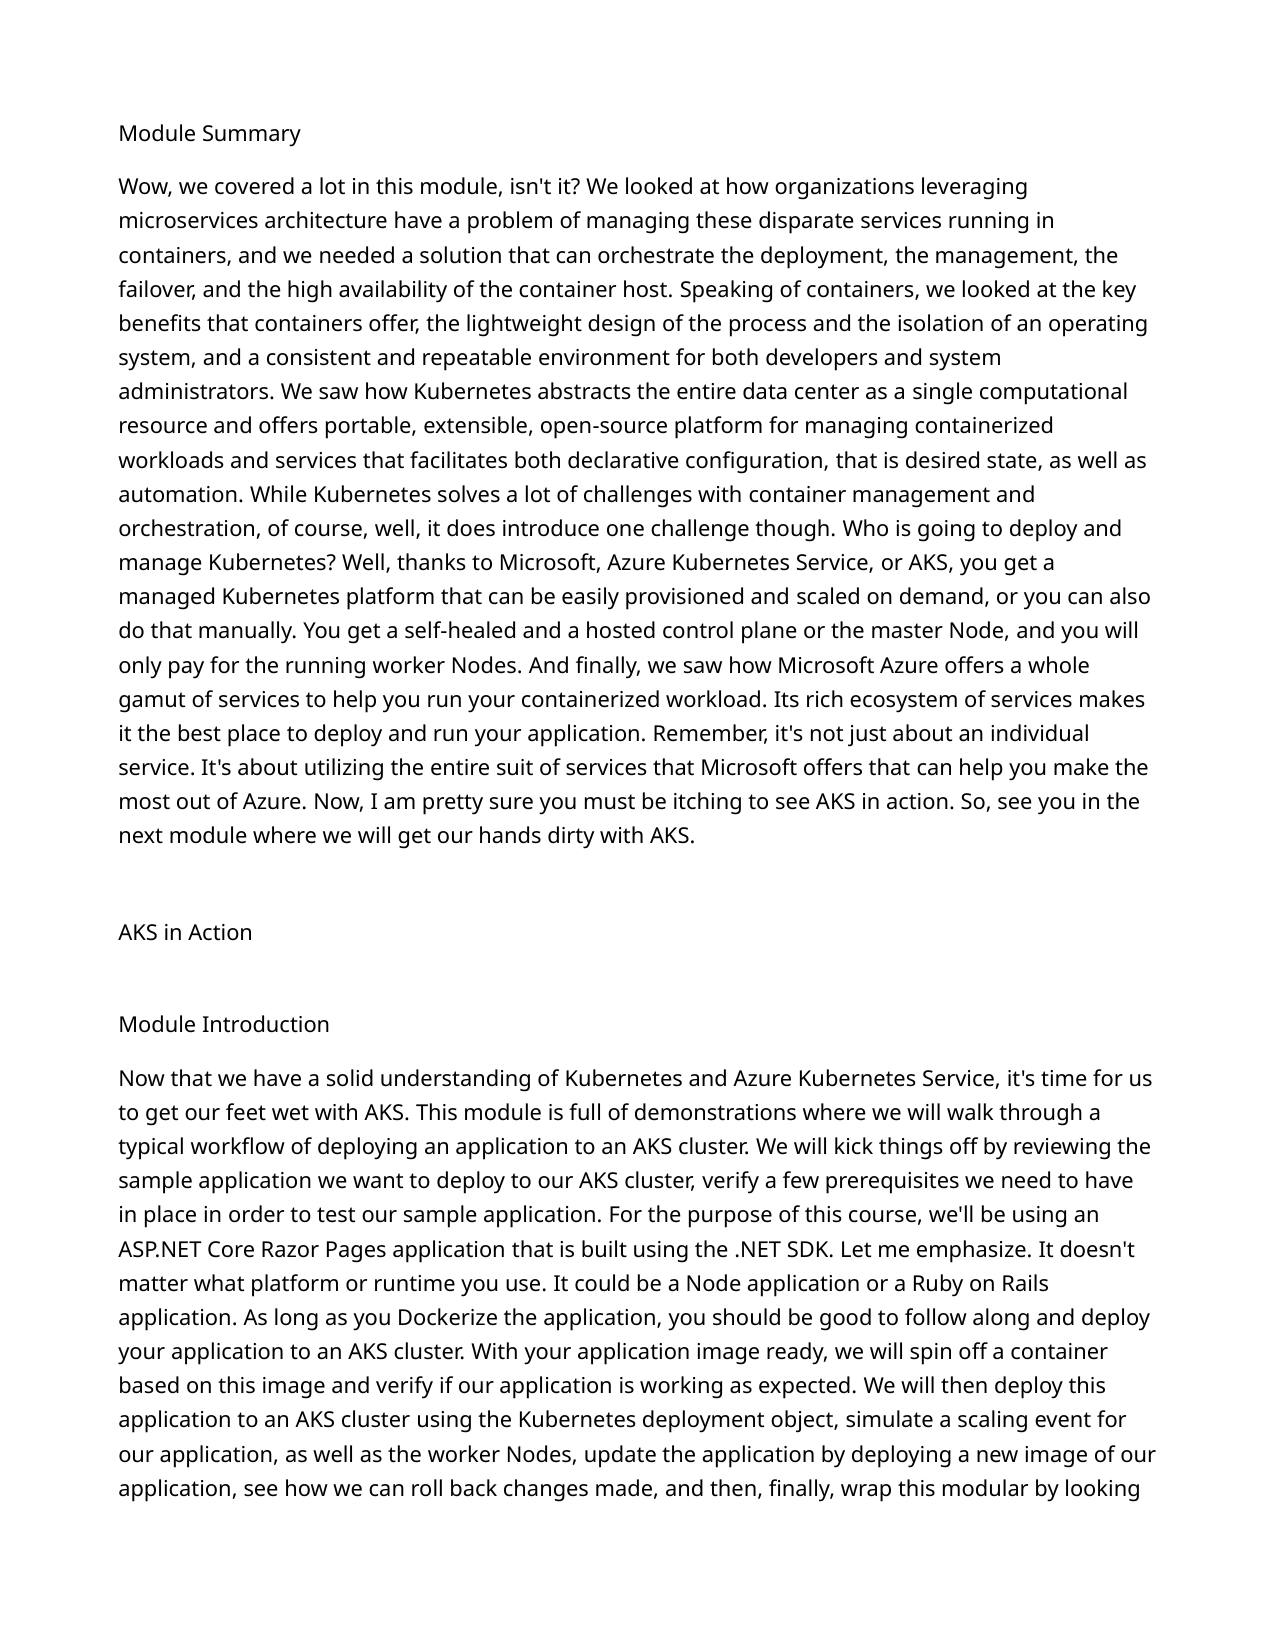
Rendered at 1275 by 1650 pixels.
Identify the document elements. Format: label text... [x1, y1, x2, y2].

text Wow, we covered a lot in this module, isn't it? We looked at how organizations leveraging microservices architecture have a problem of managing these disparate services running in containers, and we needed a solution that can orchestrate the deployment, the management, the failover, and the high availability of the container host. Speaking of containers, we looked at the key benefits that containers offer, the lightweight design of the process and the isolation of an operating system, and a consistent and repeatable environment for both developers and system administrators. We saw how Kubernetes abstracts the entire data center as a single computational resource and offers portable, extensible, open‑source platform for managing containerized workloads and services that facilitates both declarative configuration, that is desired state, as well as automation. While Kubernetes solves a lot of challenges with container management and orchestration, of course, well, it does introduce one challenge though. Who is going to deploy and manage Kubernetes? Well, thanks to Microsoft, Azure Kubernetes Service, or AKS, you get a managed Kubernetes platform that can be easily provisioned and scaled on demand, or you can also do that manually. You get a self‑healed and a hosted control plane or the master Node, and you will only pay for the running worker Nodes. And finally, we saw how Microsoft Azure offers a whole gamut of services to help you run your containerized workload. Its rich ecosystem of services makes it the best place to deploy and run your application. Remember, it's not just about an individual service. It's about utilizing the entire suit of services that Microsoft offers that can help you make the most out of Azure. Now, I am pretty sure you must be itching to see AKS in action. So, see you in the next module where we will get our hands dirty with AKS. [118, 171, 1157, 850]
subtitle Module Introduction [118, 1009, 1157, 1039]
subtitle AKS in Action [118, 917, 1157, 947]
text Now that we have a solid understanding of Kubernetes and Azure Kubernetes Service, it's time for us to get our feet wet with AKS. This module is full of demonstrations where we will walk through a typical workflow of deploying an application to an AKS cluster. We will kick things off by reviewing the sample application we want to deploy to our AKS cluster, verify a few prerequisites we need to have in place in order to test our sample application. For the purpose of this course, we'll be using an ASP.NET Core Razor Pages application that is built using the .NET SDK. Let me emphasize. It doesn't matter what platform or runtime you use. It could be a Node application or a Ruby on Rails application. As long as you Dockerize the application, you should be good to follow along and deploy your application to an AKS cluster. With your application image ready, we will spin off a container based on this image and verify if our application is working as expected. We will then deploy this application to an AKS cluster using the Kubernetes deployment object, simulate a scaling event for our application, as well as the worker Nodes, update the application by deploying a new image of our application, see how we can roll back changes made, and then, finally, wrap this modular by looking [118, 1063, 1157, 1502]
subtitle Module Summary [118, 118, 1157, 148]
